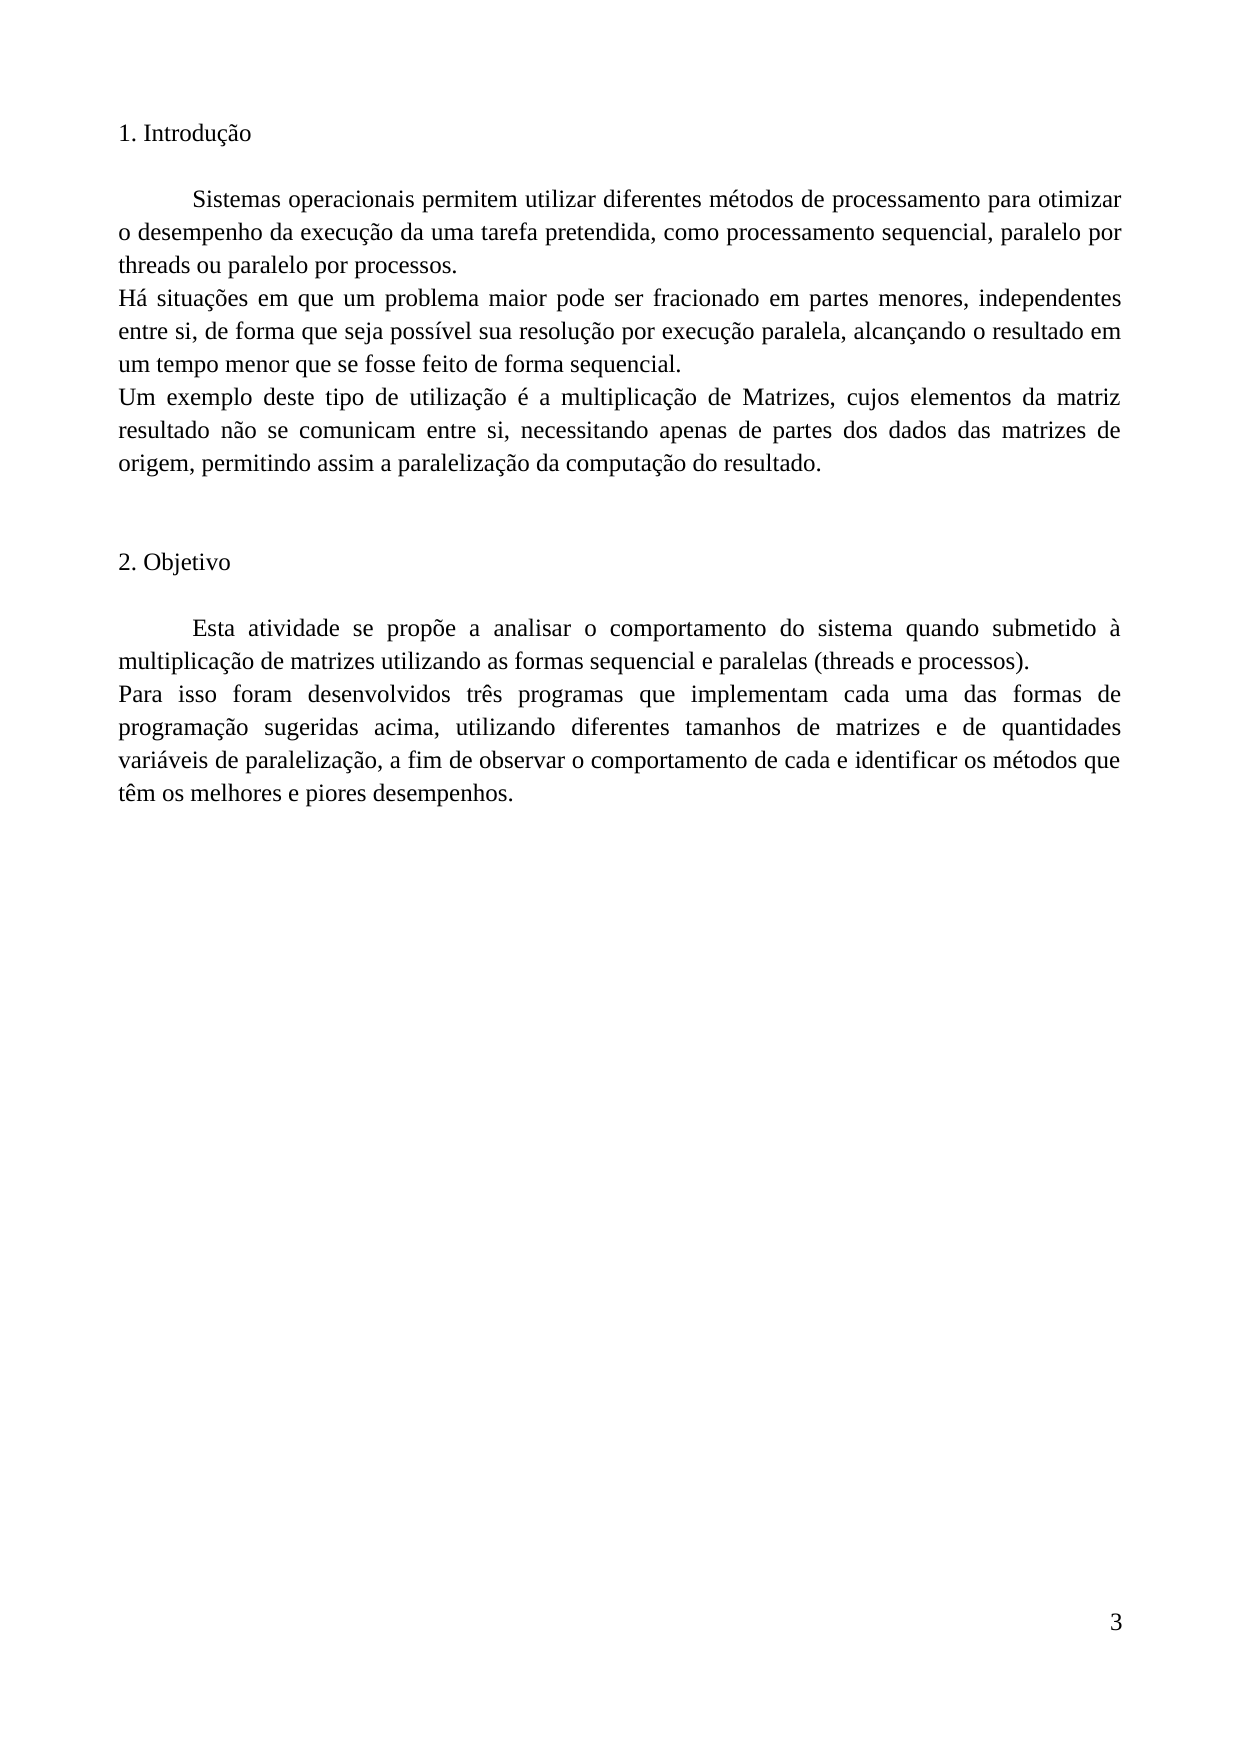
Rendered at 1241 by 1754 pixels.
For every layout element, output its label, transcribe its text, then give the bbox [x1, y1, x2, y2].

text 2. Objetivo [118, 547, 1122, 576]
text 1. Introdução [118, 118, 1122, 147]
text Sistemas operacionais permitem utilizar diferentes métodos de processamento para otimizar o desempenho da execução da uma tarefa pretendida, como processamento sequencial, paralelo por threads ou paralelo por processos. [118, 184, 1122, 279]
text Há situações em que um problema maior pode ser fracionado em partes menores, independentes entre si, de forma que seja possível sua resolução por execução paralela, alcançando o resultado em um tempo menor que se fosse feito de forma sequencial. [118, 283, 1122, 378]
text Esta atividade se propõe a analisar o comportamento do sistema quando submetido à multiplicação de matrizes utilizando as formas sequencial e paralelas (threads e processos). [118, 613, 1122, 675]
text Para isso foram desenvolvidos três programas que implementam cada uma das formas de programação sugeridas acima, utilizando diferentes tamanhos de matrizes e de quantidades variáveis de paralelização, a fim de observar o comportamento de cada e identificar os métodos que têm os melhores e piores desempenhos. [118, 679, 1122, 807]
text Um exemplo deste tipo de utilização é a multiplicação de Matrizes, cujos elementos da matriz resultado não se comunicam entre si, necessitando apenas de partes dos dados das matrizes de origem, permitindo assim a paralelização da computação do resultado. [118, 382, 1122, 477]
